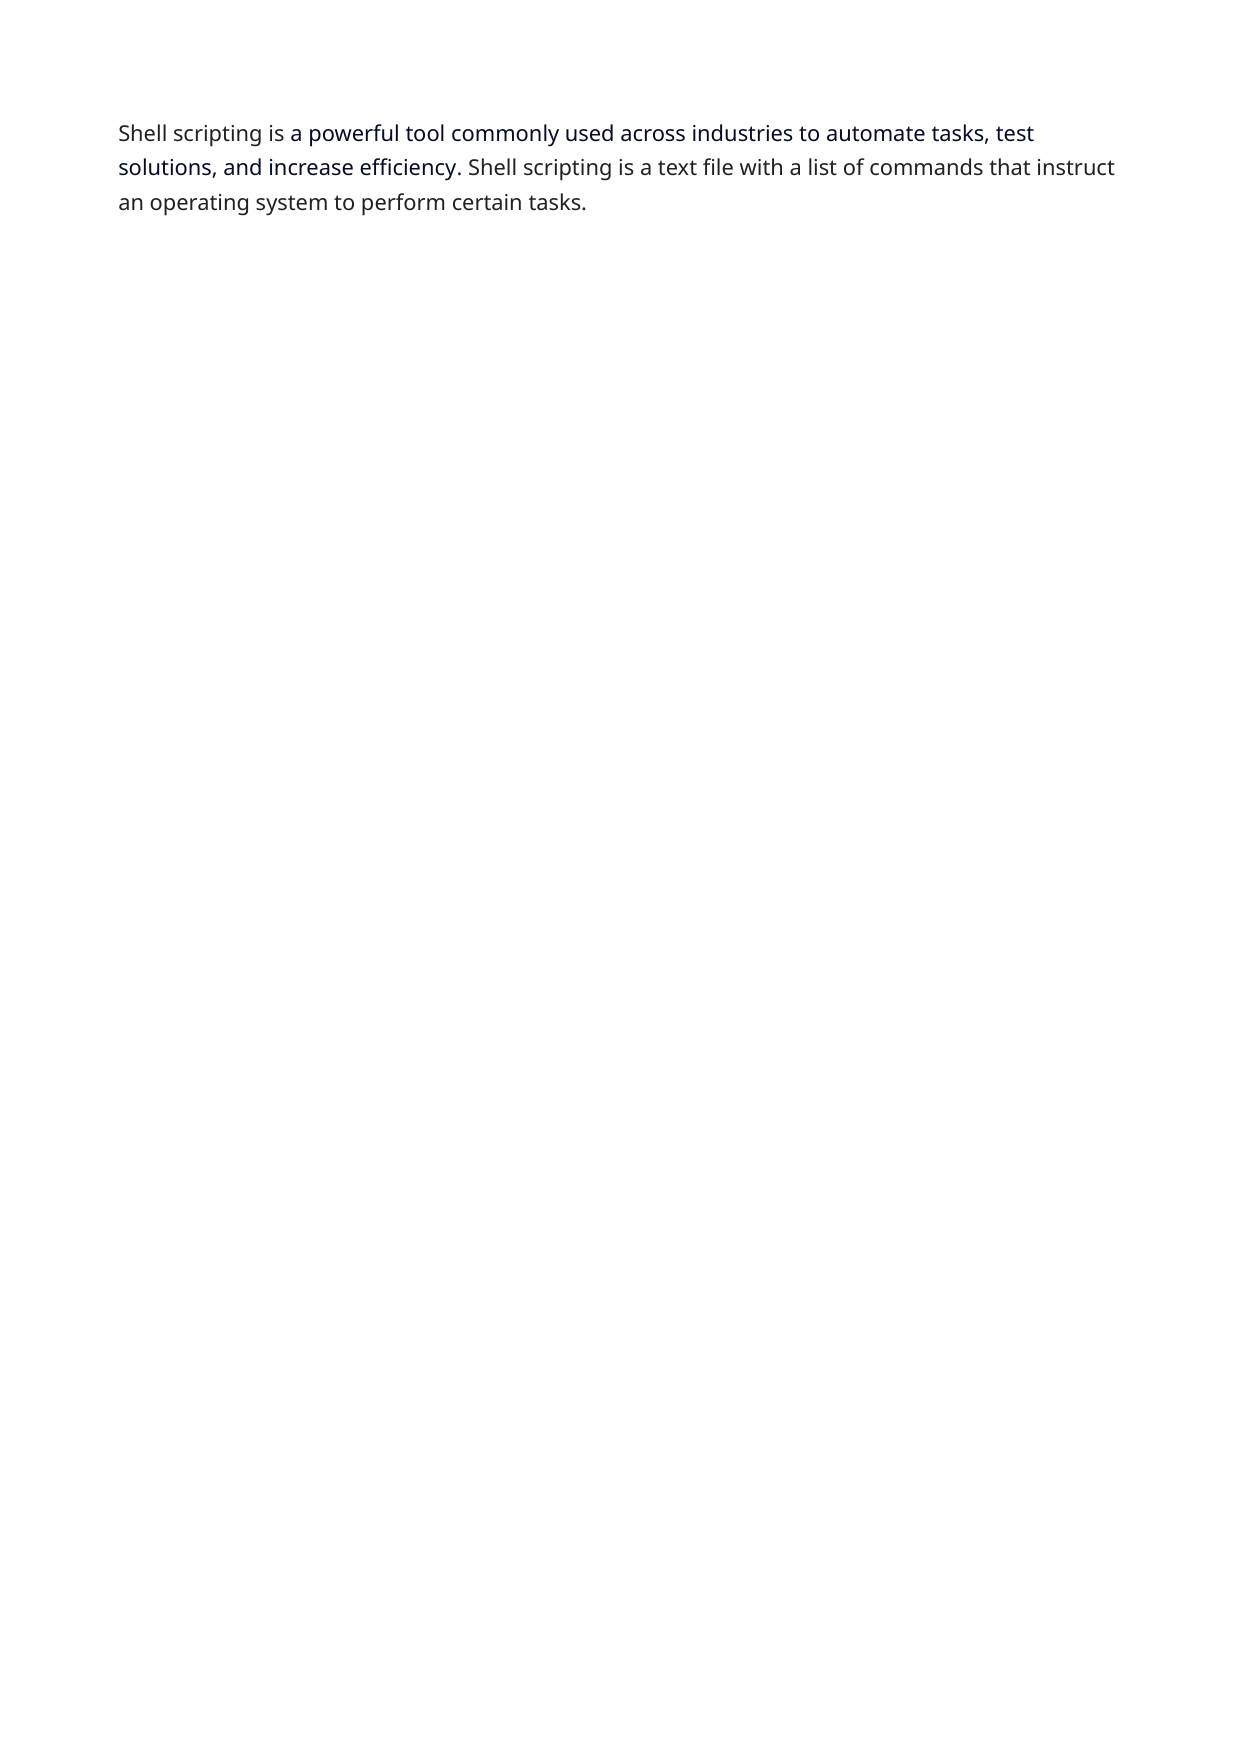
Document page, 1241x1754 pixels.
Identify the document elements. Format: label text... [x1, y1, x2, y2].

text Shell scripting is a powerful tool commonly used across industries to automate tasks, test solutions, and increase efficiency. Shell scripting is a text file with a list of commands that instruct an operating system to perform certain tasks. [118, 118, 1122, 216]
